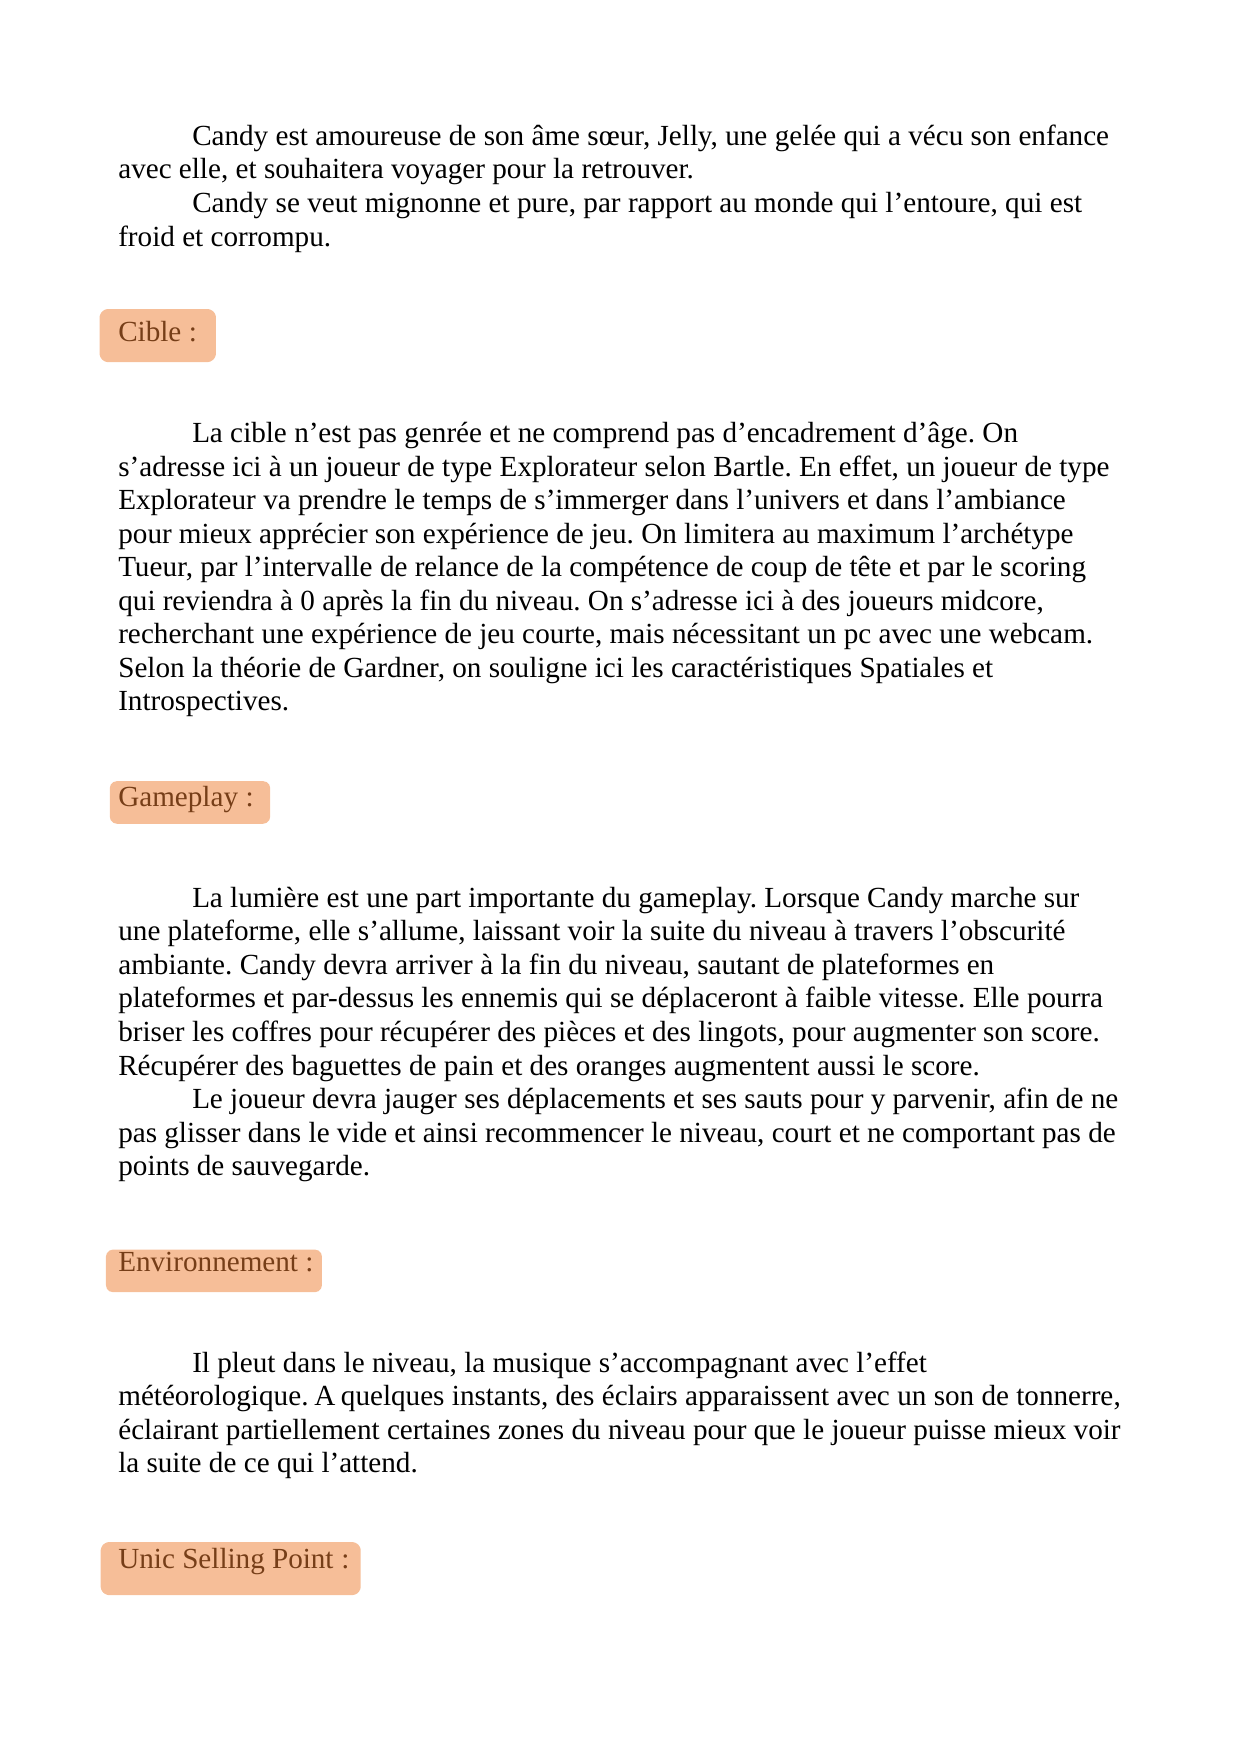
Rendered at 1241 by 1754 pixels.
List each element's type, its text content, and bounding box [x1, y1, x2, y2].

text Unic Selling Point : [118, 1541, 1122, 1575]
text Environnement : [118, 1244, 1122, 1278]
text Gameplay : [118, 779, 1122, 813]
text Cible : [216, 314, 1122, 348]
text Candy se veut mignonne et pure, par rapport au monde qui l’entoure, qui est froid et corrompu. [118, 185, 1122, 252]
text Il pleut dans le niveau, la musique s’accompagnant avec l’effet météorologique. A quelques instants, des éclairs apparaissent avec un son de tonnerre, éclairant partiellement certaines zones du niveau pour que le joueur puisse mieux voir la suite de ce qui l’attend. [118, 1345, 1122, 1479]
text Candy est amoureuse de son âme sœur, Jelly, une gelée qui a vécu son enfance avec elle, et souhaitera voyager pour la retrouver. [118, 118, 1122, 185]
text Le joueur devra jauger ses déplacements et ses sauts pour y parvenir, afin de ne pas glisser dans le vide et ainsi recommencer le niveau, court et ne comportant pas de points de sauvegarde. [118, 1081, 1122, 1182]
text La cible n’est pas genrée et ne comprend pas d’encadrement d’âge. On s’adresse ici à un joueur de type Explorateur selon Bartle. En effet, un joueur de type Explorateur va prendre le temps de s’immerger dans l’univers et dans l’ambiance pour mieux apprécier son expérience de jeu. On limitera au maximum l’archétype Tueur, par l’intervalle de relance de la compétence de coup de tête et par le scoring qui reviendra à 0 après la fin du niveau. On s’adresse ici à des joueurs midcore, recherchant une expérience de jeu courte, mais nécessitant un pc avec une webcam. Selon la théorie de Gardner, on souligne ici les caractéristiques Spatiales et Introspectives. [118, 415, 1122, 717]
text La lumière est une part importante du gameplay. Lorsque Candy marche sur une plateforme, elle s’allume, laissant voir la suite du niveau à travers l’obscurité ambiante. Candy devra arriver à la fin du niveau, sautant de plateformes en plateformes et par-dessus les ennemis qui se déplaceront à faible vitesse. Elle pourra briser les coffres pour récupérer des pièces et des lingots, pour augmenter son score. Récupérer des baguettes de pain et des oranges augmentent aussi le score. [118, 880, 1122, 1081]
